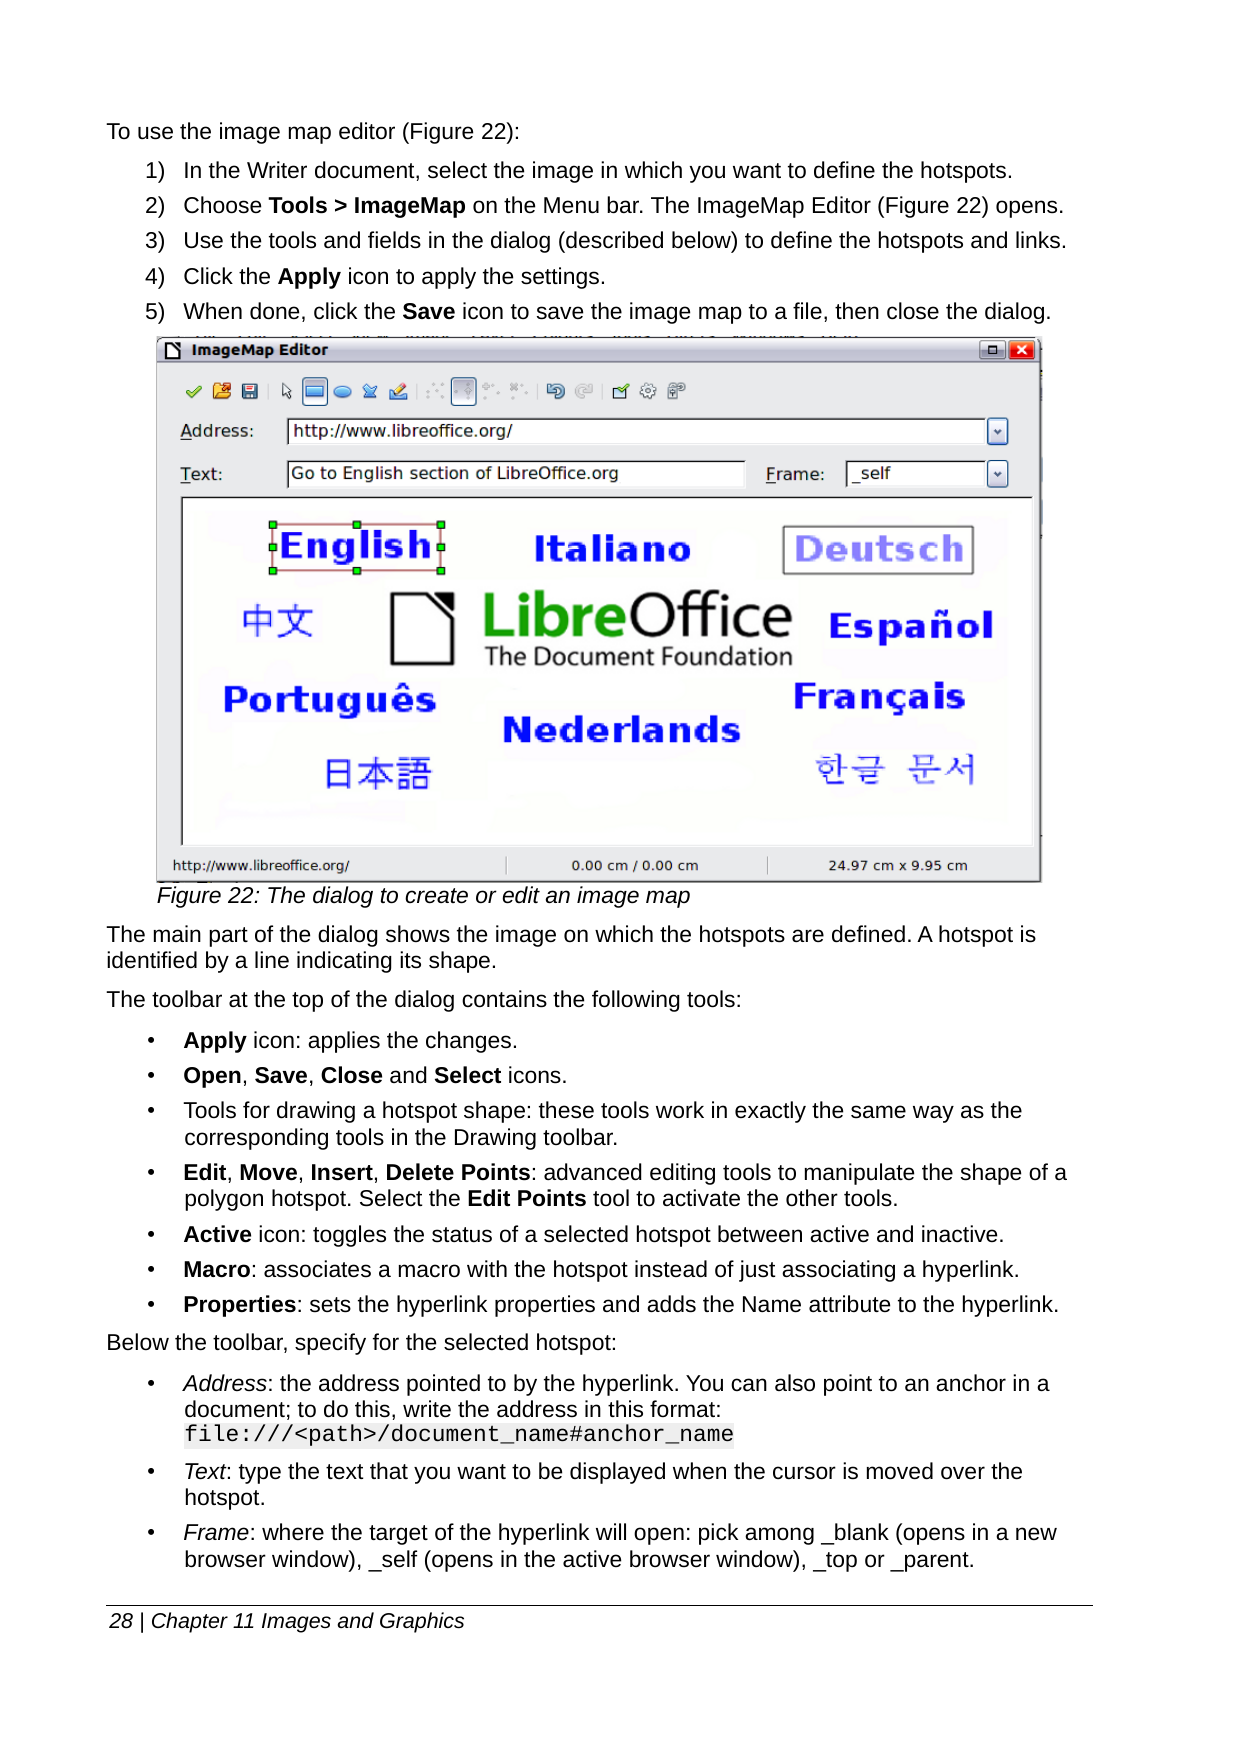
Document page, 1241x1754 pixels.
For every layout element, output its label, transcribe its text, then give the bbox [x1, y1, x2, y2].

list Click the Apply icon to apply the settings. [165, 263, 1093, 289]
list Properties: sets the hyperlink properties and adds the Name attribute to the hyperlink. [144, 1288, 1093, 1320]
list Open, Save, Close and Select icons. [144, 1059, 1093, 1088]
list The toolbar at the top of the dialog contains the following tools: [106, 986, 1093, 1012]
list Text: type the text that you want to be displayed when the cursor is moved over the hotspot. [144, 1455, 1093, 1510]
list Apply icon: applies the changes. [144, 1024, 1093, 1053]
picture [156, 336, 1043, 883]
list Active icon: toggles the status of a selected hotspot between active and inactive. [144, 1218, 1093, 1247]
list Tools for drawing a hotspot shape: these tools work in exactly the same way as the corresponding tools in the Drawing toolbar. [144, 1094, 1093, 1150]
list Frame: where the target of the hyperlink will open: pick among _blank (opens in a new browser window), _self (opens in the active browser window), _top or _parent. [144, 1516, 1093, 1575]
list Below the toolbar, specify for the selected hotspot: [106, 1329, 1093, 1355]
list Address: the address pointed to by the hyperlink. You can also point to an anchor in a document; to do this, write the address in this format: file:///<path>/document_name#anchor_name [144, 1367, 1093, 1449]
text The main part of the dialog shows the image on which the hotspots are defined. A hotspot is identified by a line indicating its shape. [106, 921, 1093, 973]
list In the Writer document, select the image in which you want to define the hotspots. [165, 157, 1093, 183]
list Choose Tools > ImageMap on the Menu bar. The ImageMap Editor (Figure 22) opens. [165, 192, 1093, 218]
list Use the tools and fields in the dialog (described below) to define the hotspots and links. [165, 227, 1093, 254]
text Figure 22: The dialog to create or edit an image map [157, 883, 1042, 909]
list Macro: associates a macro with the hotspot instead of just associating a hyperlink. [144, 1253, 1093, 1282]
list Edit, Move, Insert, Delete Points: advanced editing tools to manipulate the shape of a polygon hotspot. Select the Edit Points tool to activate the other tools. [144, 1156, 1093, 1212]
list To use the image map editor (Figure 22): [106, 118, 1093, 144]
list When done, click the Save icon to save the image map to a file, then close the dialog. [165, 298, 1093, 324]
